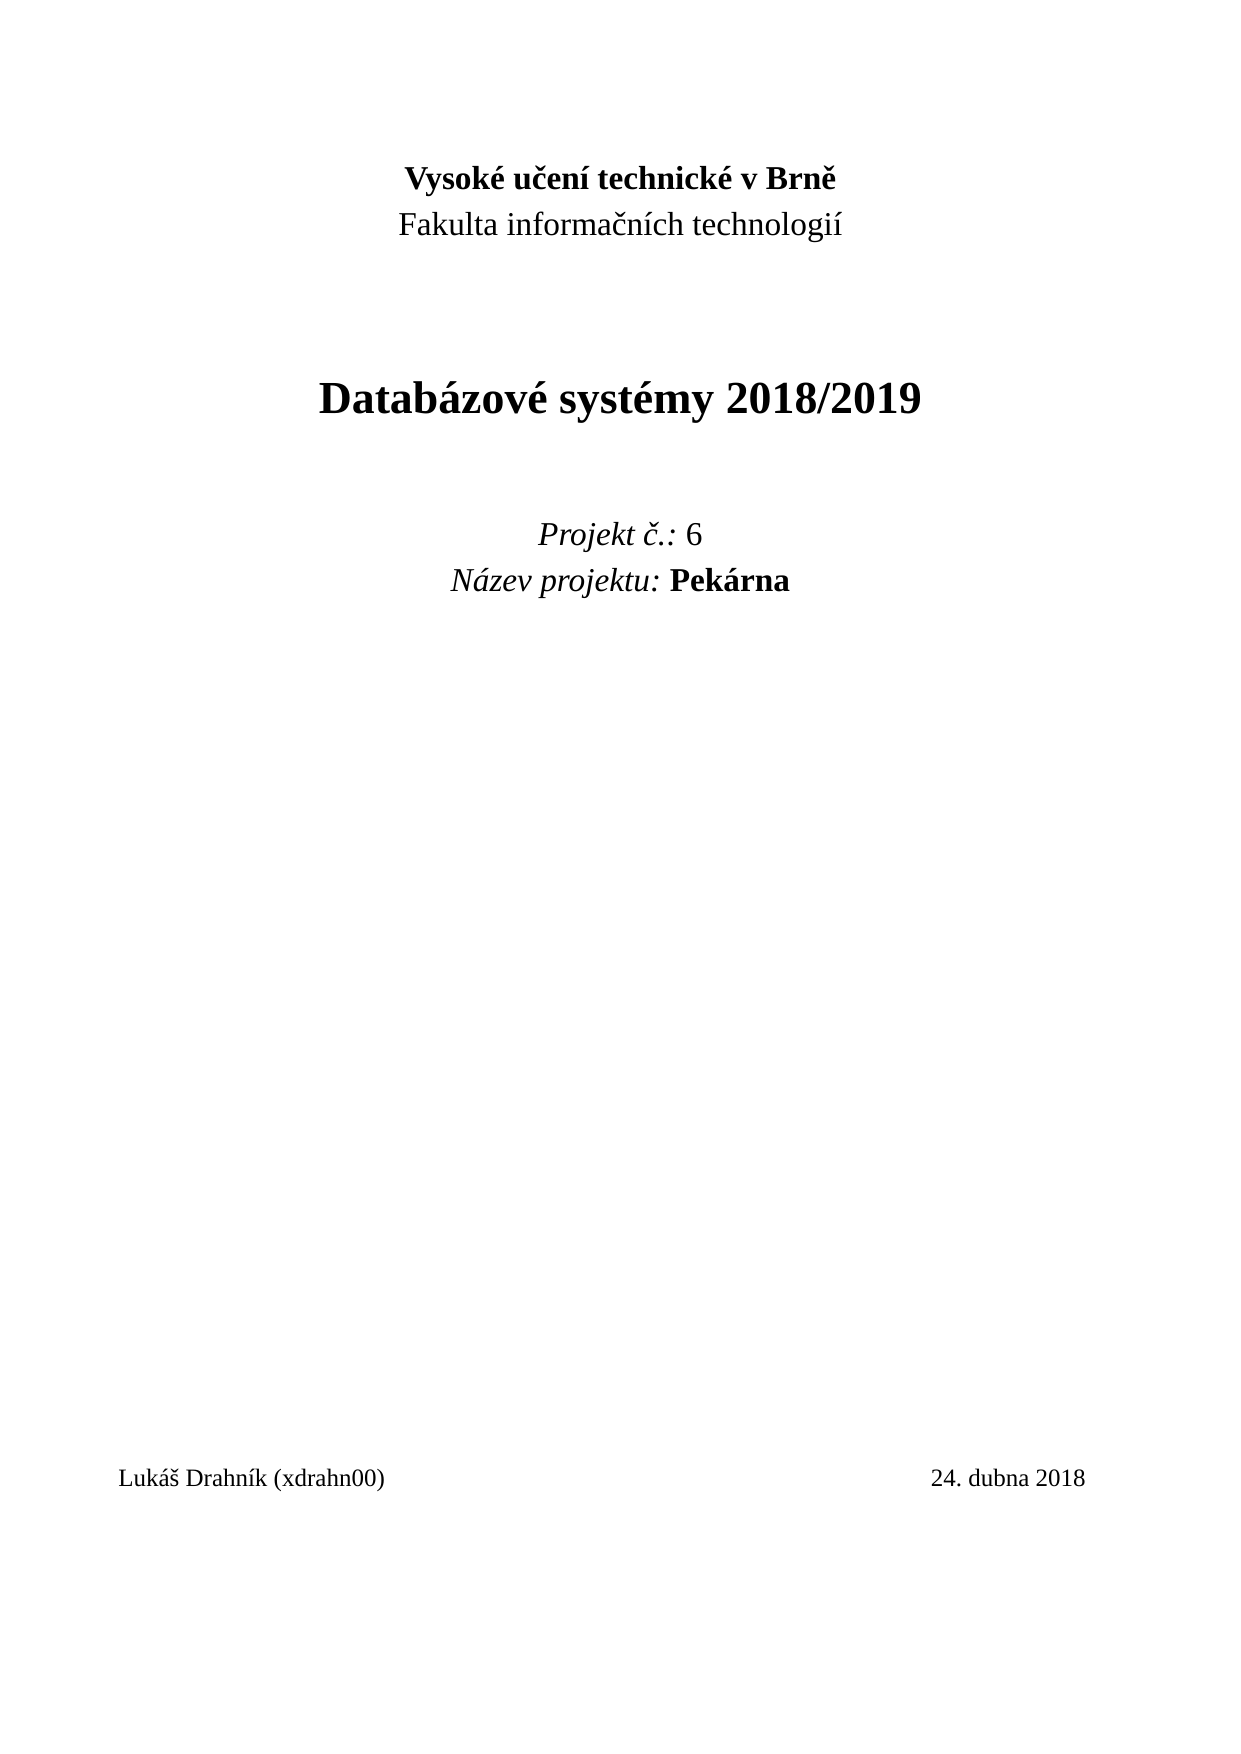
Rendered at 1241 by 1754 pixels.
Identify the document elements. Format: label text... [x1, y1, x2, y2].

text Databázové systémy 2018/2019 [118, 371, 1122, 423]
text Lukáš Drahník (xdrahn00) 24. dubna 2018 [118, 1463, 1122, 1492]
text Název projektu: Pekárna [118, 560, 1122, 599]
text Fakulta informačních technologií [118, 204, 1122, 243]
text Projekt č.: 6 [118, 514, 1122, 553]
text Vysoké učení technické v Brně [118, 158, 1122, 197]
